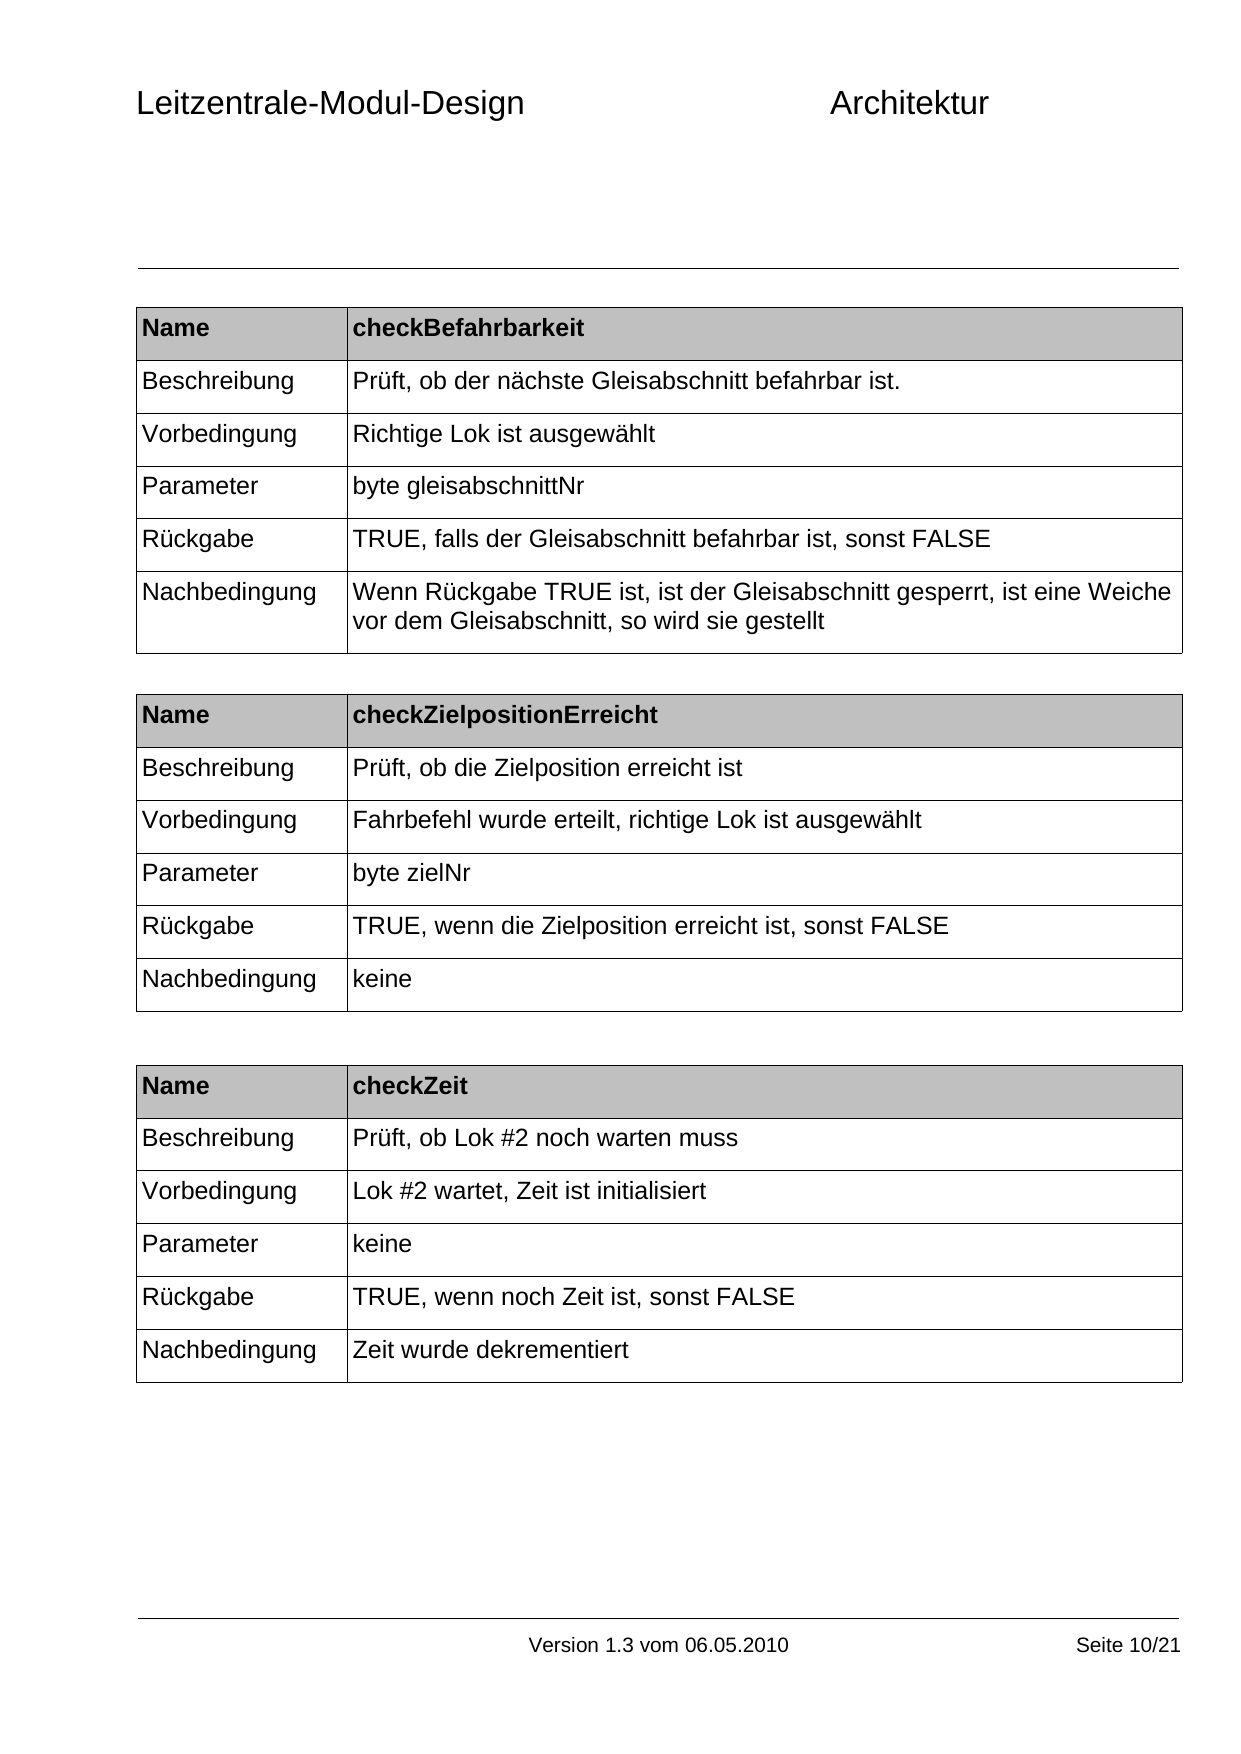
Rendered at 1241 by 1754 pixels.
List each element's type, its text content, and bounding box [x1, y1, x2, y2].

table_cell Prüft, ob die Zielposition erreicht ist [348, 748, 1182, 800]
table_cell Vorbedingung [137, 414, 347, 466]
table_cell TRUE, wenn noch Zeit ist, sonst FALSE [348, 1277, 1182, 1329]
table_cell byte zielNr [348, 854, 1182, 905]
table_cell Richtige Lok ist ausgewählt [348, 414, 1182, 466]
table_cell byte gleisabschnittNr [348, 467, 1182, 518]
table_header Name [137, 1066, 347, 1118]
table_cell Rückgabe [137, 906, 347, 958]
table_cell Nachbedingung [137, 1330, 347, 1382]
table_cell Vorbedingung [137, 1171, 347, 1223]
table_header checkZielpositionErreicht [348, 695, 1182, 747]
table_cell Parameter [137, 1224, 347, 1276]
table_cell Vorbedingung [137, 801, 347, 852]
table_cell keine [348, 1224, 1182, 1276]
table_cell Nachbedingung [137, 572, 347, 653]
table_cell TRUE, wenn die Zielposition erreicht ist, sonst FALSE [348, 906, 1182, 958]
table_cell keine [348, 959, 1182, 1011]
table_cell Rückgabe [137, 1277, 347, 1329]
table_cell Wenn Rückgabe TRUE ist, ist der Gleisabschnitt gesperrt, ist eine Weiche vor dem Gleisabschnitt, so wird sie gestellt [348, 572, 1182, 653]
table_cell Beschreibung [137, 361, 347, 413]
table_cell TRUE, falls der Gleisabschnitt befahrbar ist, sonst FALSE [348, 519, 1182, 571]
table_cell Parameter [137, 854, 347, 905]
table_cell Rückgabe [137, 519, 347, 571]
table_cell Fahrbefehl wurde erteilt, richtige Lok ist ausgewählt [348, 801, 1182, 852]
table_header Name [137, 695, 347, 747]
table_header checkZeit [348, 1066, 1182, 1118]
table_header checkBefahrbarkeit [348, 308, 1182, 360]
table_cell Parameter [137, 467, 347, 518]
table_header Name [137, 308, 347, 360]
table_cell Beschreibung [137, 748, 347, 800]
table_cell Zeit wurde dekrementiert [348, 1330, 1182, 1382]
table_cell Prüft, ob der nächste Gleisabschnitt befahrbar ist. [348, 361, 1182, 413]
table_cell Lok #2 wartet, Zeit ist initialisiert [348, 1171, 1182, 1223]
table_cell Nachbedingung [137, 959, 347, 1011]
table_cell Beschreibung [137, 1119, 347, 1170]
table_cell Prüft, ob Lok #2 noch warten muss [348, 1119, 1182, 1170]
